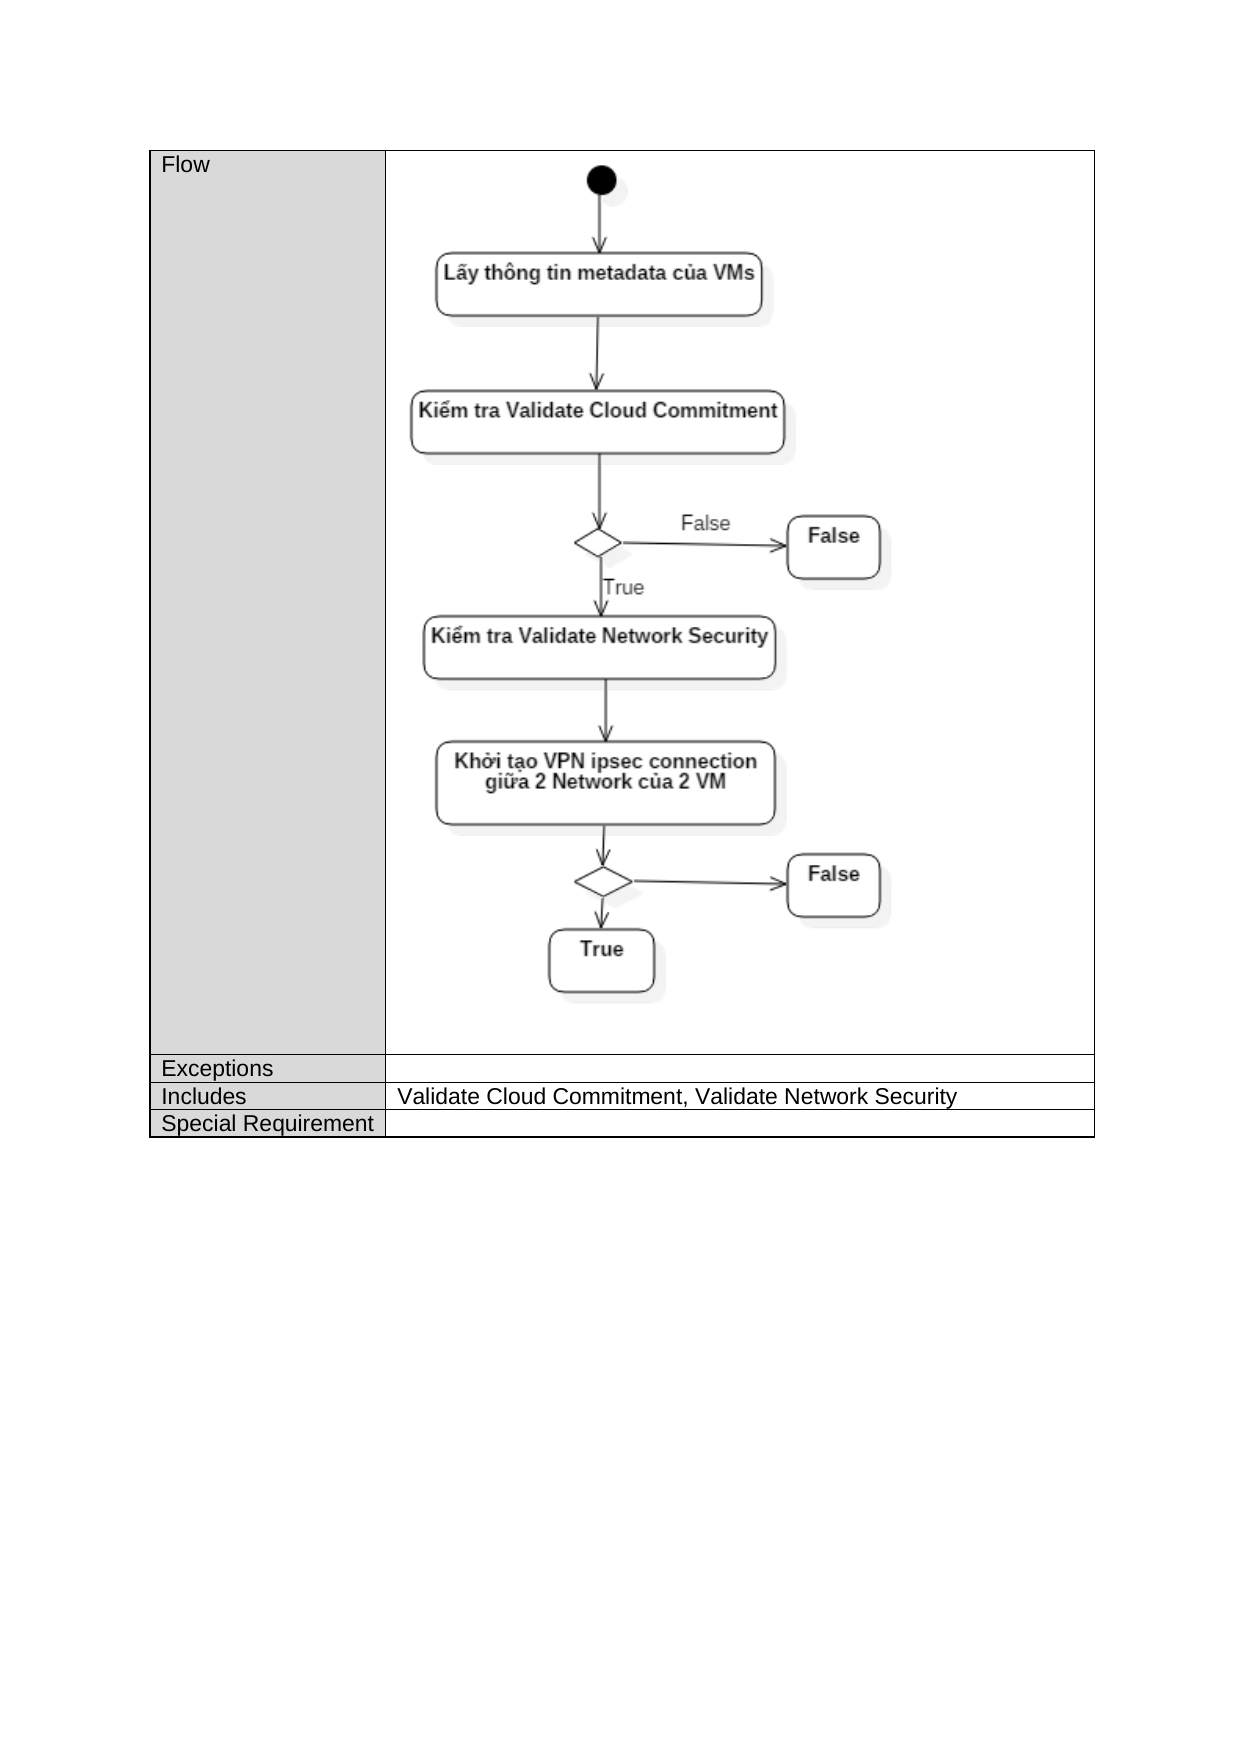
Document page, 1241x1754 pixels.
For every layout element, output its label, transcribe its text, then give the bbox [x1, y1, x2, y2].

table_cell [386, 1055, 1094, 1082]
table_cell Validate Cloud Commitment, Validate Network Security [386, 1083, 1094, 1109]
table_cell Includes [151, 1083, 385, 1109]
table_cell [386, 1110, 1094, 1136]
table_cell Flow [151, 151, 385, 1054]
table_cell Special Requirement [151, 1110, 385, 1136]
table_cell [386, 151, 1094, 1054]
table_cell Exceptions [151, 1055, 385, 1082]
